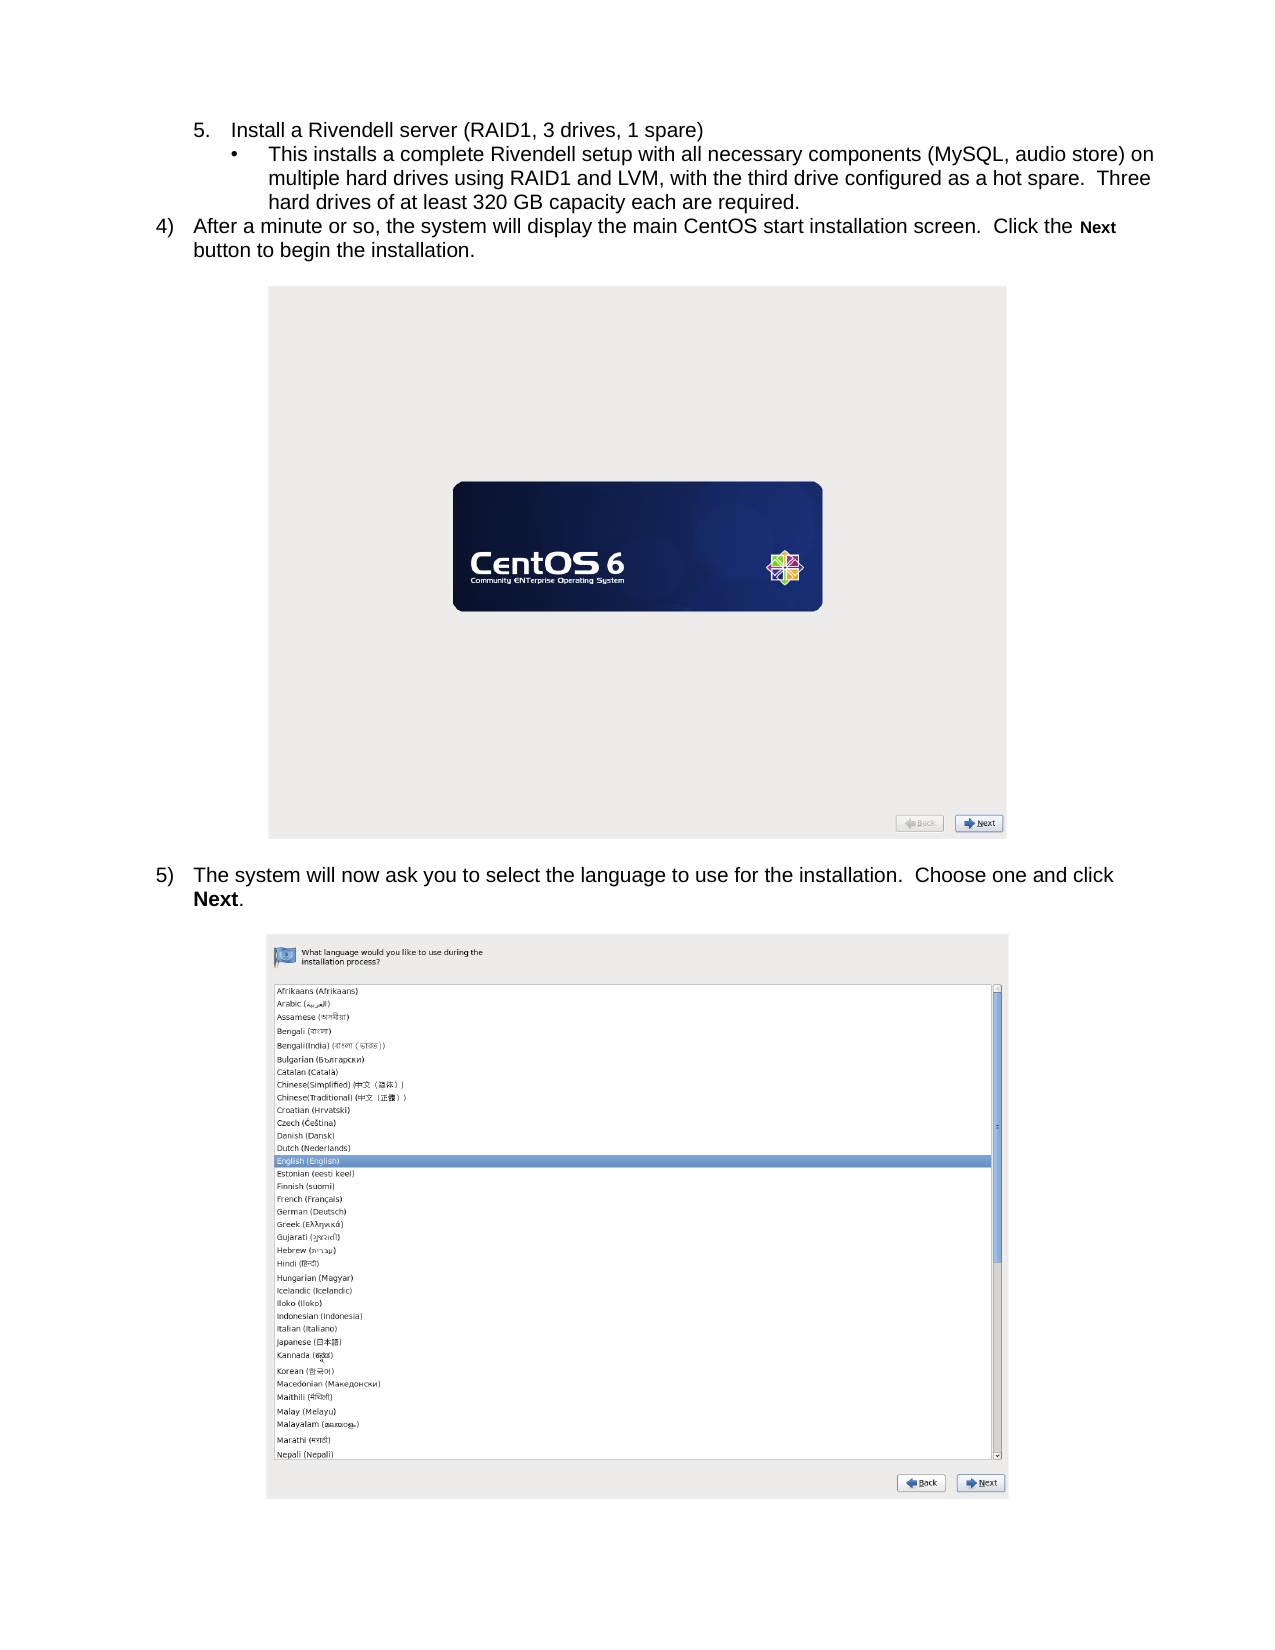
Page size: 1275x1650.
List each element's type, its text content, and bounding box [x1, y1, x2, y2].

picture [268, 286, 1007, 839]
list The system will now ask you to select the language to use for the installation. Choose one and click Next. [156, 862, 1157, 910]
list Install a Rivendell server (RAID1, 3 drives, 1 spare) [193, 118, 1157, 142]
picture [266, 934, 1009, 1499]
list This installs a complete Rivendell setup with all necessary components (MySQL, audio store) on multiple hard drives using RAID1 and LVM, with the third drive configured as a hot spare. Three hard drives of at least 320 GB capacity each are required. [231, 142, 1157, 214]
list After a minute or so, the system will display the main CentOS start installation screen. Click the Next button to begin the installation. [156, 214, 1157, 262]
